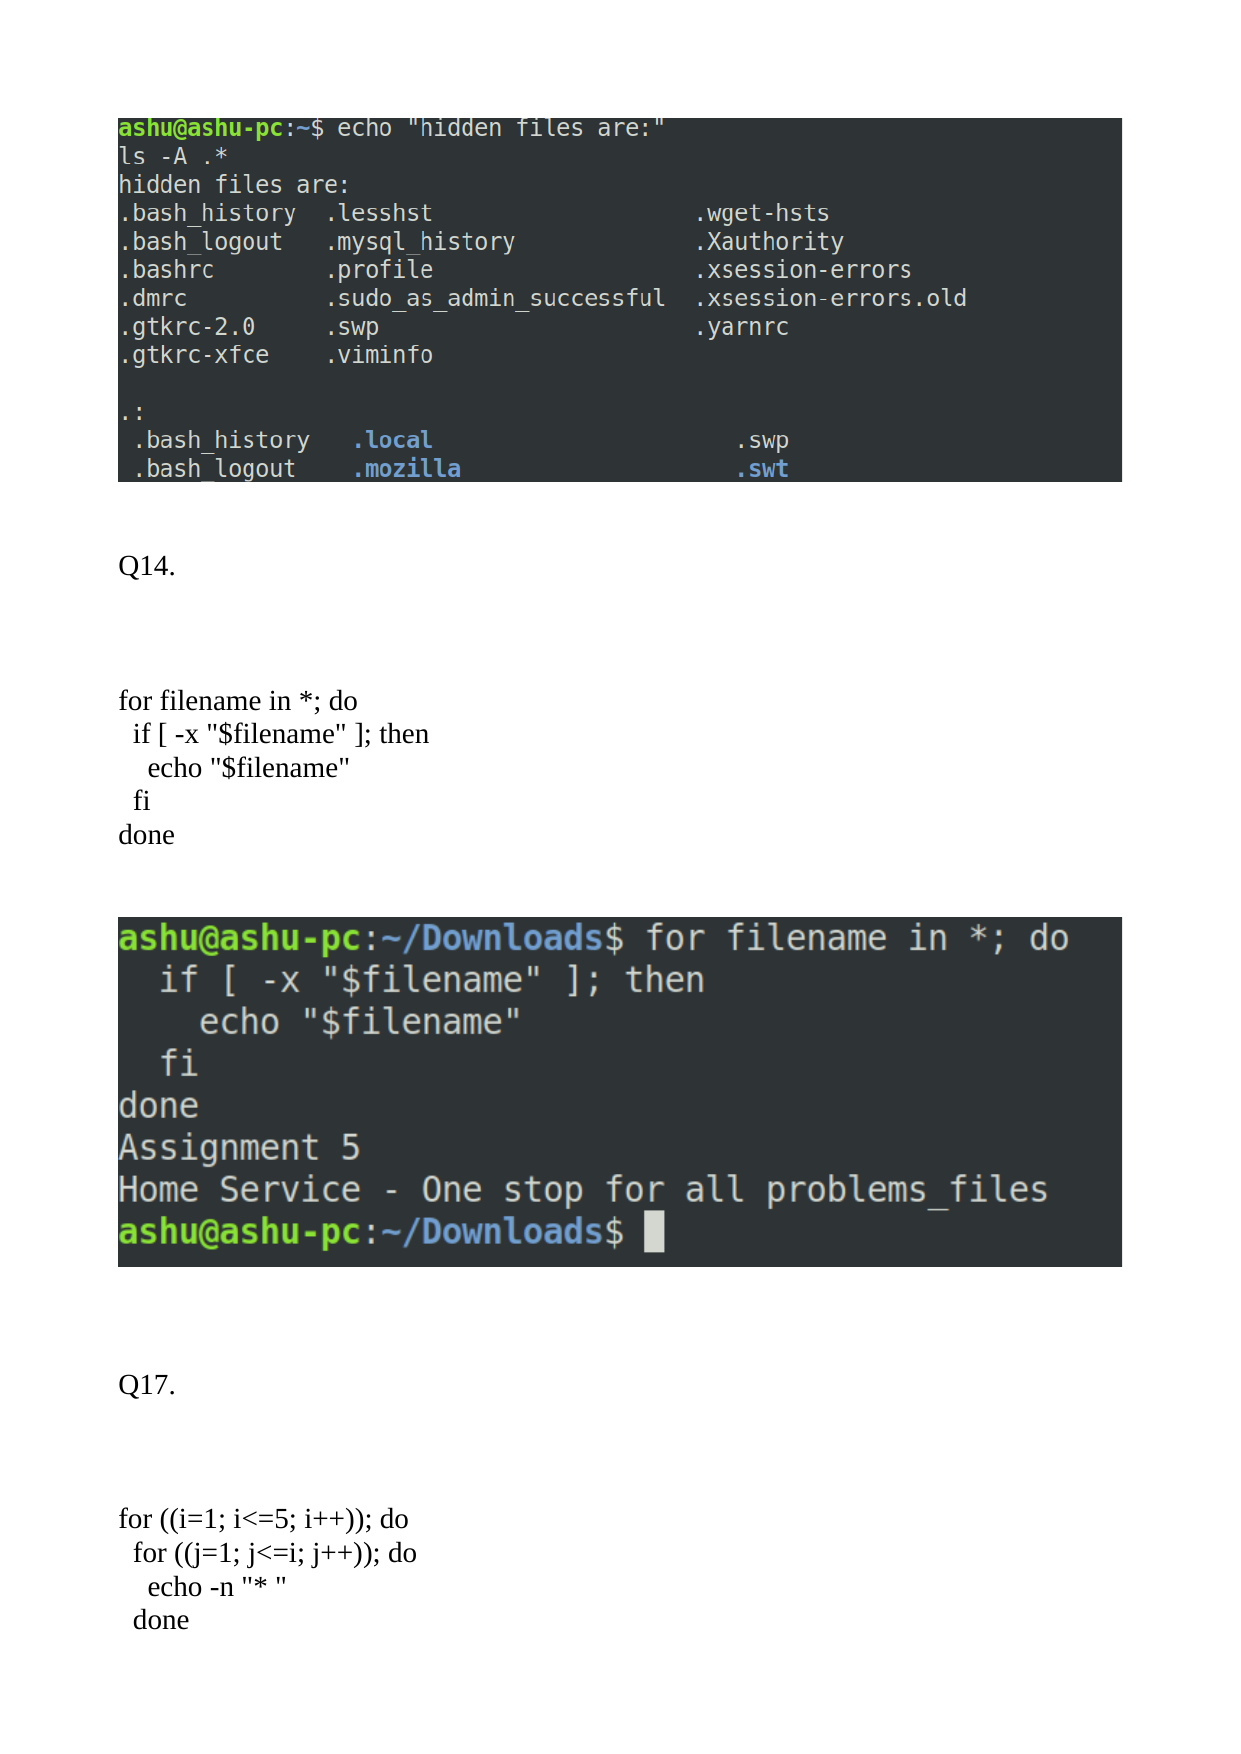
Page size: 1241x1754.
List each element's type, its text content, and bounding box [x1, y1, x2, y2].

text for filename in *; do [118, 683, 1122, 716]
text done [118, 1602, 1122, 1636]
picture [118, 118, 1123, 482]
text echo -n "* " [118, 1569, 1122, 1602]
text fi [118, 783, 1122, 817]
text if [ -x "$filename" ]; then [118, 716, 1122, 750]
text Q17. [118, 1367, 1122, 1401]
text for ((i=1; i<=5; i++)); do [118, 1502, 1122, 1535]
text Q14. [118, 548, 1122, 582]
text for ((j=1; j<=i; j++)); do [118, 1535, 1122, 1569]
text done [118, 817, 1122, 850]
picture [118, 917, 1123, 1267]
text echo "$filename" [118, 750, 1122, 783]
